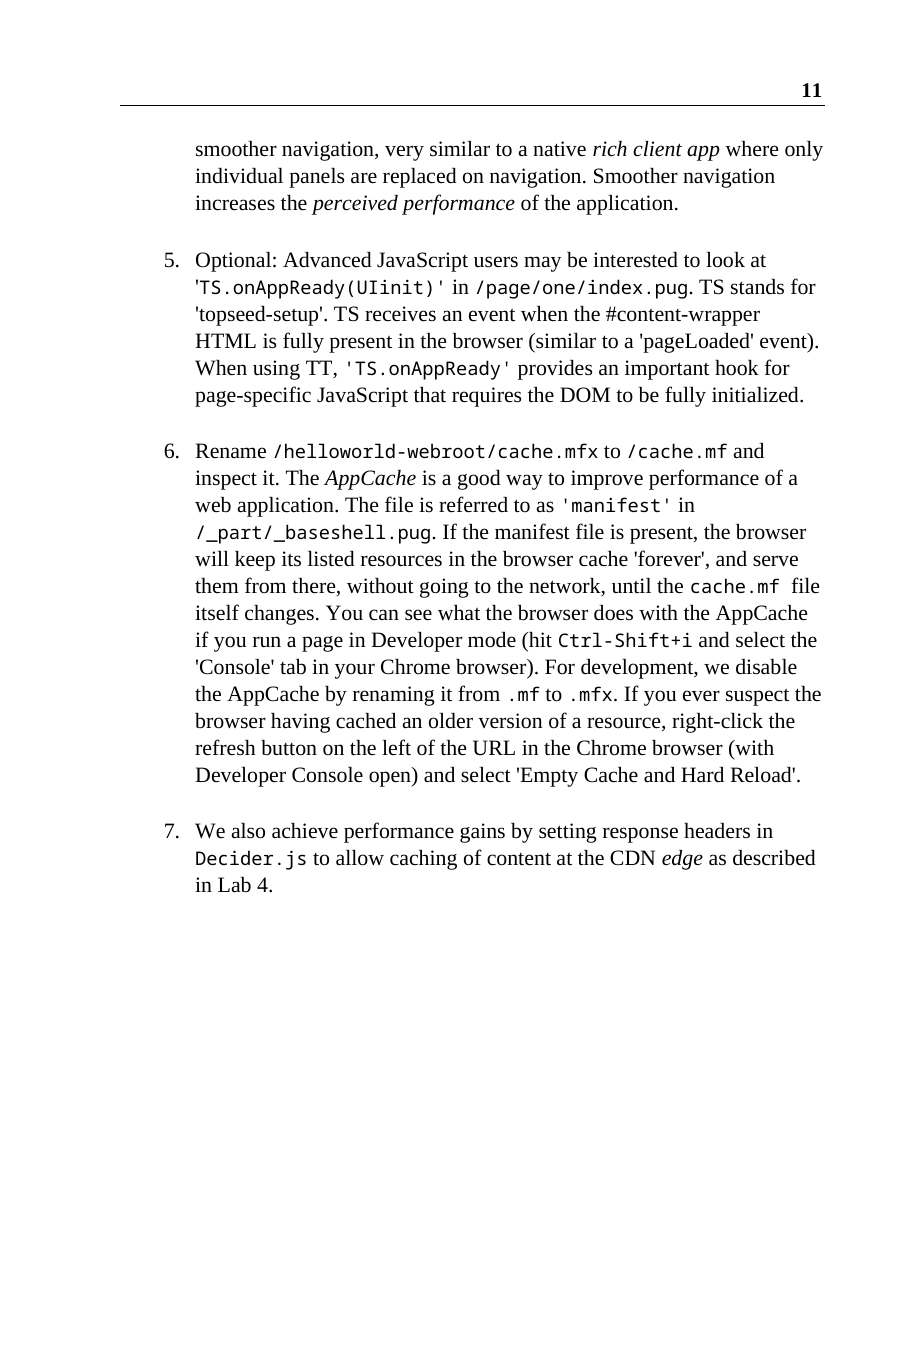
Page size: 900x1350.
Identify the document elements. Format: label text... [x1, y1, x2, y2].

list Rename /helloworld-webroot/cache.mfx to /cache.mf and inspect it. The AppCache is a good way to improve performance of a web application. The file is referred to as 'manifest' in /_part/_baseshell.pug. If the manifest file is present, the browser will keep its listed resources in the browser cache 'forever', and serve them from there, without going to the network, until the cache.mf file itself changes. You can see what the browser does with the AppCache if you run a page in Developer mode (hit Ctrl-Shift+i and select the 'Console' tab in your Chrome browser). For development, we disable the AppCache by renaming it from .mf to .mfx. If you ever suspect the browser having cached an older version of a resource, right-click the refresh button on the left of the URL in the Chrome browser (with Developer Console open) and select 'Empty Cache and Hard Reload'. [150, 437, 825, 788]
list smoother navigation, very similar to a native rich client app where only individual panels are replaced on navigation. Smoother navigation increases the perceived performance of the application. [150, 135, 825, 216]
list Optional: Advanced JavaScript users may be interested to look at 'TS.onAppReady(UIinit)' in /page/one/index.pug. TS stands for 'topseed-setup'. TS receives an event when the #content-wrapper HTML is fully present in the browser (similar to a 'pageLoaded' event). When using TT, 'TS.onAppReady' provides an important hook for page-specific JavaScript that requires the DOM to be fully initialized. [150, 246, 825, 407]
list We also achieve performance gains by setting response headers in Decider.js to allow caching of content at the CDN edge as described in Lab 4. [150, 817, 825, 898]
